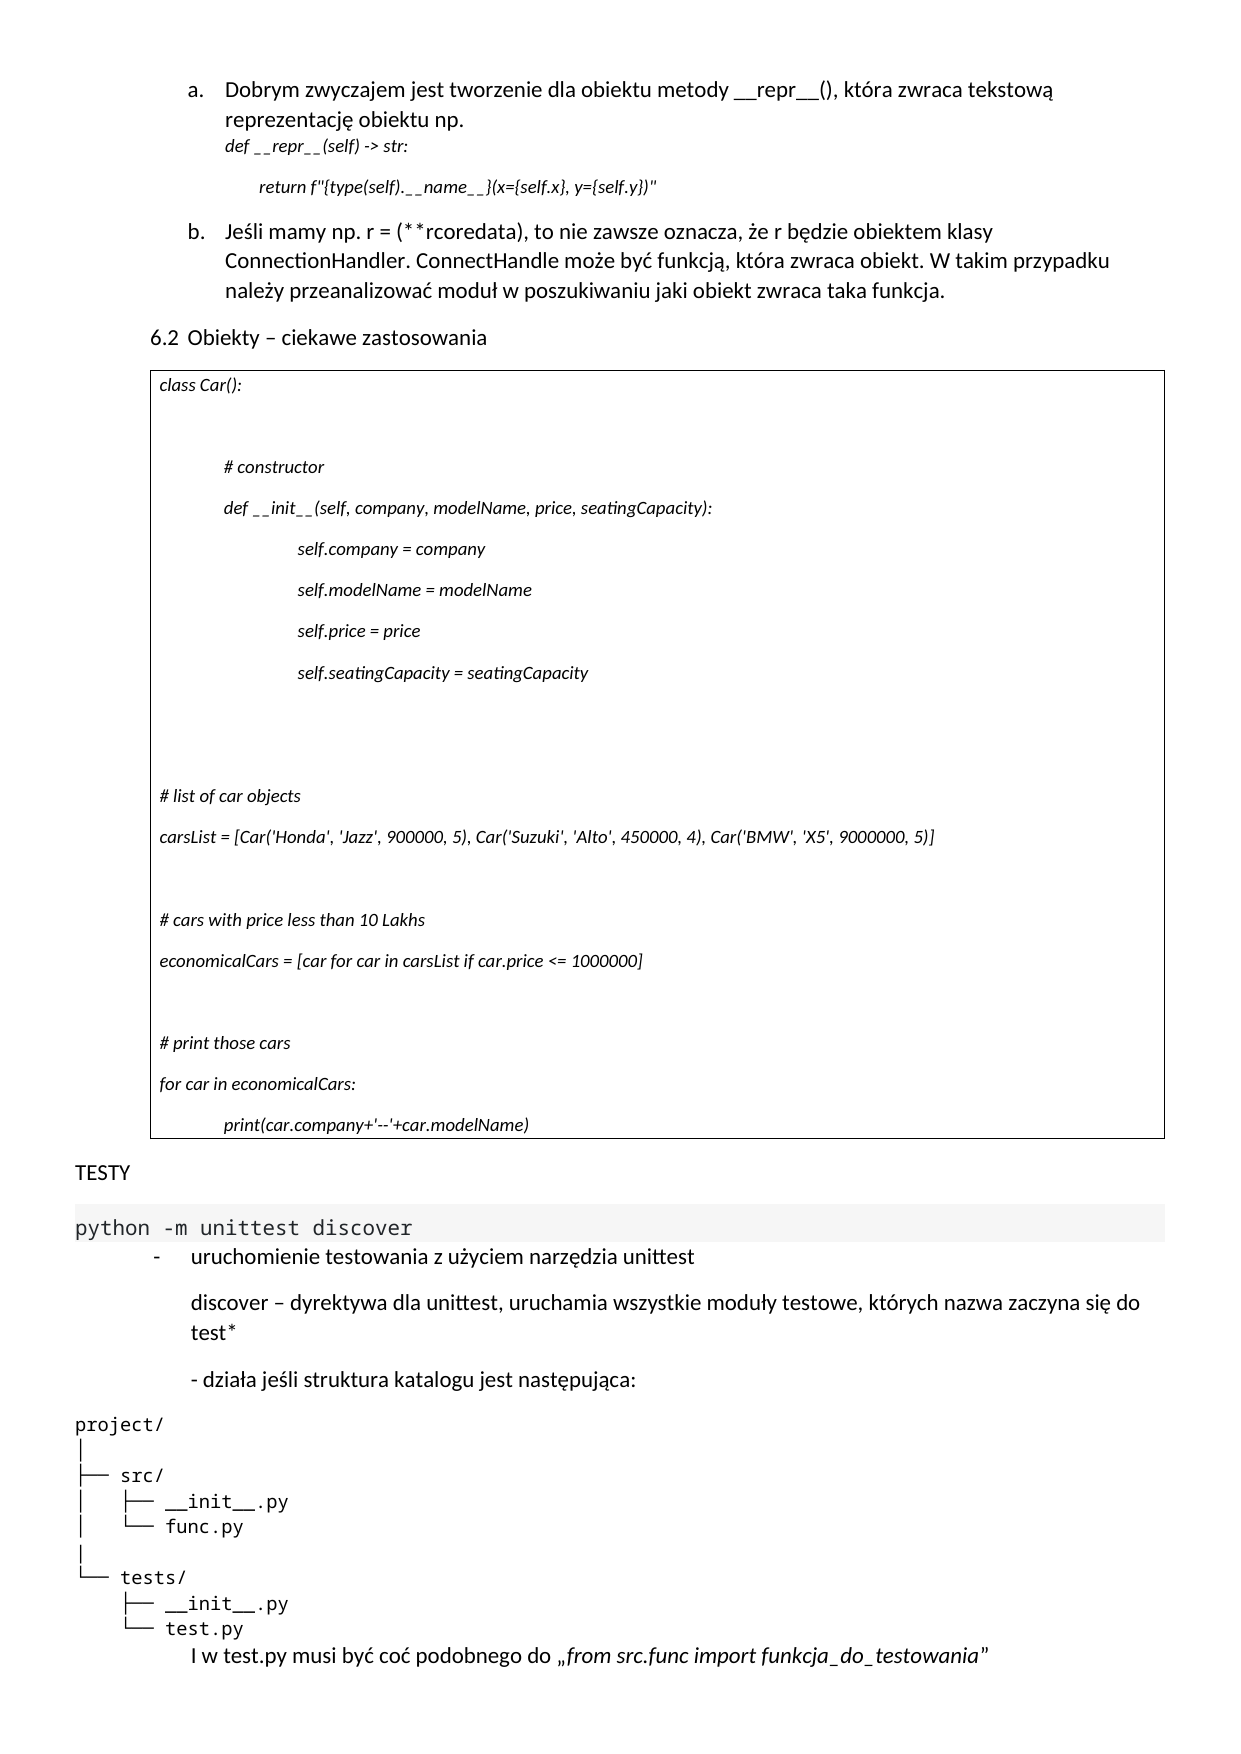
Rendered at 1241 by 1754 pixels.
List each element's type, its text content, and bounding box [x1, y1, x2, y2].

list Obiekty – ciekawe zastosowania [150, 323, 1165, 351]
text project/ [75, 1411, 1165, 1437]
list # list of car objects [151, 781, 1164, 807]
text │ └── func.py [75, 1513, 1165, 1539]
text └── tests/ [75, 1564, 1165, 1590]
text │ [75, 1437, 1165, 1462]
text │ ├── __init__.py [75, 1488, 1165, 1513]
list Dobrym zwyczajem jest tworzenie dla obiektu metody __repr__(), która zwraca tekstową reprezentację obiektu np. def __repr__(self) -> str: [187, 75, 1165, 157]
list # cars with price less than 10 Lakhs [151, 904, 1164, 931]
text TESTY [75, 1158, 1165, 1186]
list class Car(): [151, 371, 1164, 396]
list self.price = price [151, 617, 1164, 643]
list economicalCars = [car for car in carsList if car.price <= 1000000] [151, 946, 1164, 972]
list discover – dyrektywa dla unittest, uruchamia wszystkie moduły testowe, których nazwa zaczyna się do test* [191, 1288, 1165, 1346]
list uruchomienie testowania z użyciem narzędzia unittest [153, 1242, 1165, 1270]
text | [75, 1539, 1165, 1564]
list self.modelName = modelName [151, 575, 1164, 601]
list return f"{type(self).__name__}(x={self.x}, y={self.y})" [225, 176, 1165, 198]
list # constructor [151, 452, 1164, 478]
list self.seatingCapacity = seatingCapacity [151, 658, 1164, 684]
list carsList = [Car('Honda', 'Jazz', 900000, 5), Car('Suzuki', 'Alto', 450000, 4), Car('BMW', 'X5', 9000000, 5)] [151, 822, 1164, 848]
list print(car.company+'--'+car.modelName) [151, 1110, 1164, 1138]
list Jeśli mamy np. r = (**rcoredata), to nie zawsze oznacza, że r będzie obiektem klasy ConnectionHandler. ConnectHandle może być funkcją, która zwraca obiekt. W takim przypadku należy przeanalizować moduł w poszukiwaniu jaki obiekt zwraca taka funkcja. [187, 217, 1165, 304]
list I w test.py musi być coć podobnego do „from src.func import funkcja_do_testowania” [191, 1641, 1165, 1669]
list self.company = company [151, 534, 1164, 560]
list # print those cars [151, 1028, 1164, 1054]
list for car in economicalCars: [151, 1069, 1164, 1095]
list - działa jeśli struktura katalogu jest następująca: [191, 1365, 1165, 1393]
list def __init__(self, company, modelName, price, seatingCapacity): [151, 493, 1164, 519]
text python -m unittest discover [75, 1204, 1165, 1242]
text ├── __init__.py [75, 1590, 1165, 1616]
text └── test.py [75, 1616, 1165, 1641]
text ├── src/ [75, 1462, 1165, 1488]
